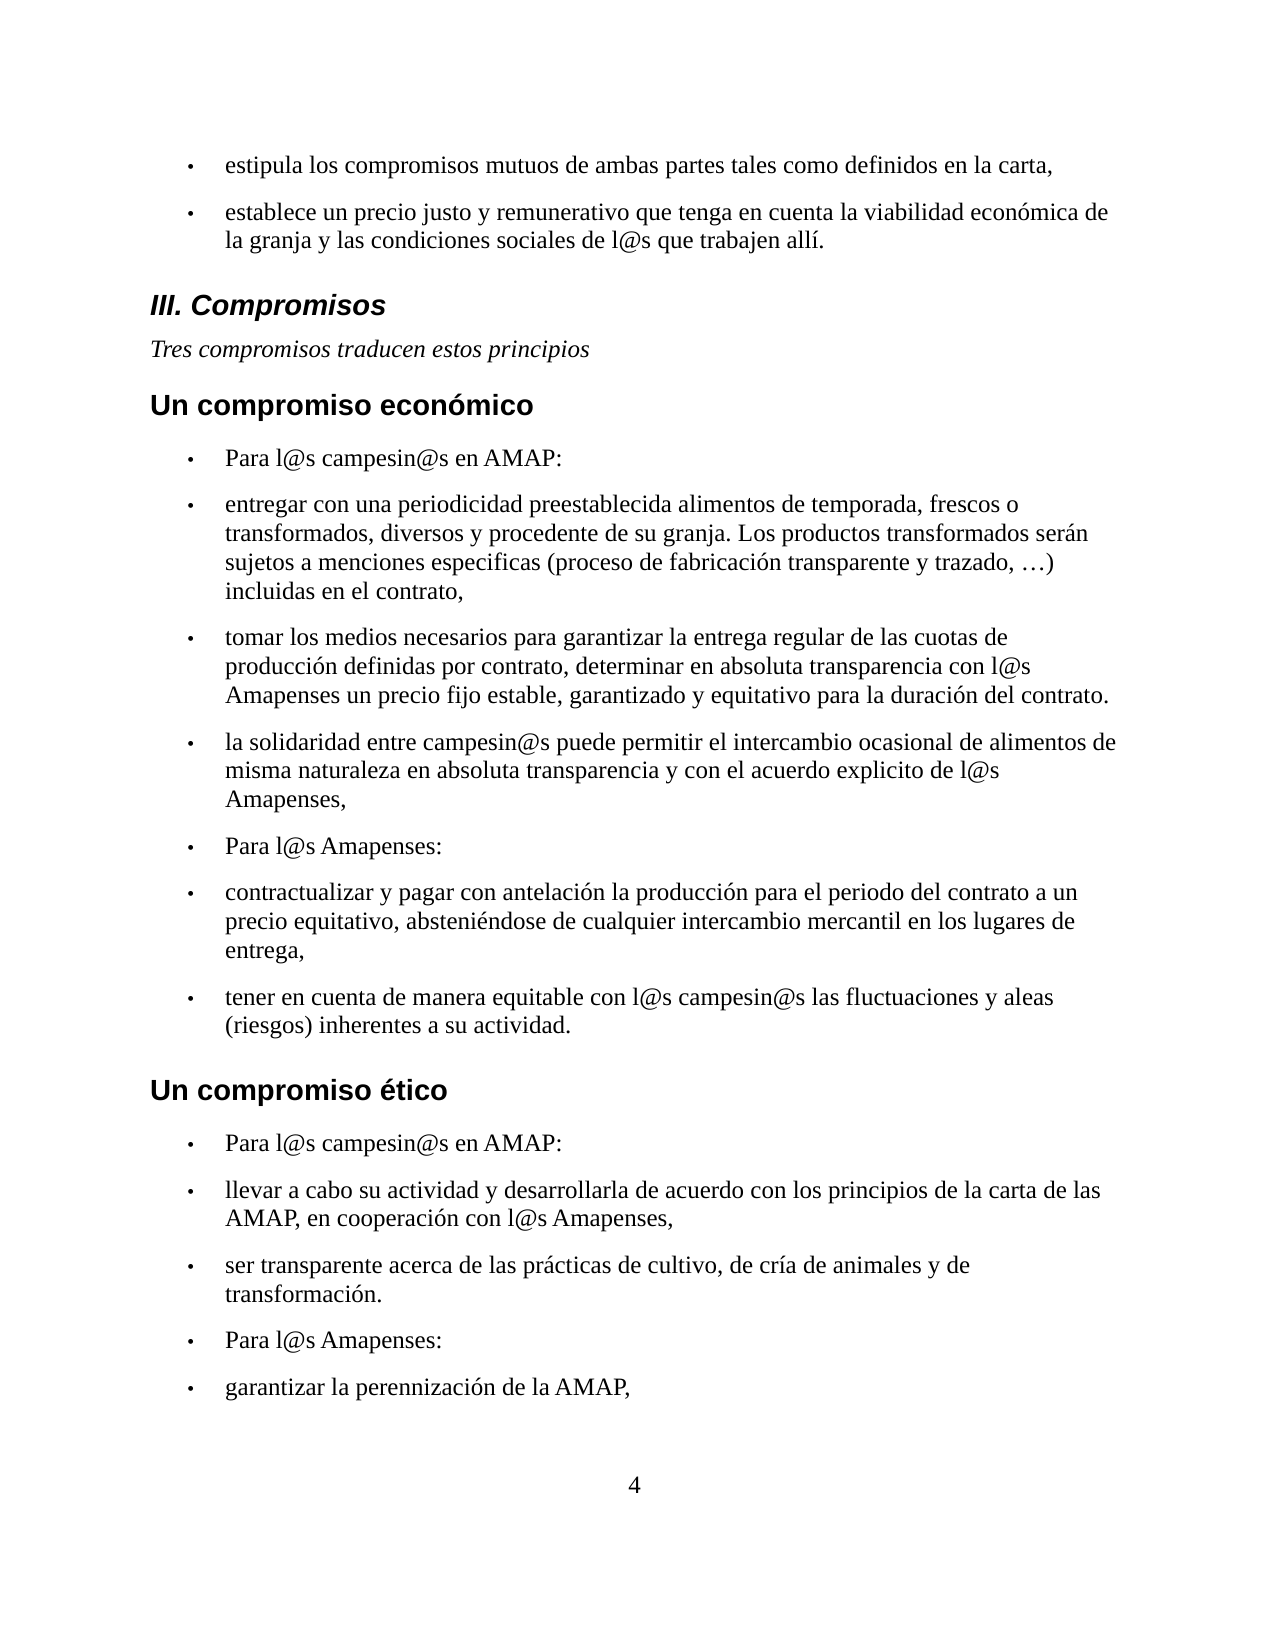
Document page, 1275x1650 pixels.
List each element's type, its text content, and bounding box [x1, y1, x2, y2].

list tomar los medios necesarios para garantizar la entrega regular de las cuotas de producción definidas por contrato, determinar en absoluta transparencia con l@s Amapenses un precio fijo estable, garantizado y equitativo para la duración del contrato. [187, 622, 1125, 709]
list Para l@s Amapenses: [187, 831, 1125, 859]
subtitle III. Compromisos [150, 288, 1125, 322]
list la solidaridad entre campesin@s puede permitir el intercambio ocasional de alimentos de misma naturaleza en absoluta transparencia y con el acuerdo explicito de l@s Amapenses, [187, 727, 1125, 813]
list Para l@s campesin@s en AMAP: [187, 1128, 1125, 1157]
list estipula los compromisos mutuos de ambas partes tales como definidos en la carta, [187, 150, 1125, 179]
subtitle Un compromiso ético [150, 1073, 1125, 1107]
list tener en cuenta de manera equitable con l@s campesin@s las fluctuaciones y aleas (riesgos) inherentes a su actividad. [187, 982, 1125, 1039]
list establece un precio justo y remunerativo que tenga en cuenta la viabilidad económica de la granja y las condiciones sociales de l@s que trabajen allí. [187, 197, 1125, 254]
list Para l@s campesin@s en AMAP: [187, 443, 1125, 472]
list contractualizar y pagar con antelación la producción para el periodo del contrato a un precio equitativo, absteniéndose de cualquier intercambio mercantil en los lugares de entrega, [187, 877, 1125, 964]
list Para l@s Amapenses: [187, 1326, 1125, 1354]
text Tres compromisos traducen estos principios [150, 334, 1125, 363]
subtitle Un compromiso económico [150, 388, 1125, 421]
list garantizar la perennización de la AMAP, [187, 1372, 1125, 1401]
list entregar con una periodicidad preestablecida alimentos de temporada, frescos o transformados, diversos y procedente de su granja. Los productos transformados serán sujetos a menciones especificas (proceso de fabricación transparente y trazado, …) incluidas en el contrato, [187, 489, 1125, 604]
list llevar a cabo su actividad y desarrollarla de acuerdo con los principios de la carta de las AMAP, en cooperación con l@s Amapenses, [187, 1175, 1125, 1232]
list ser transparente acerca de las prácticas de cultivo, de cría de animales y de transformación. [187, 1250, 1125, 1308]
